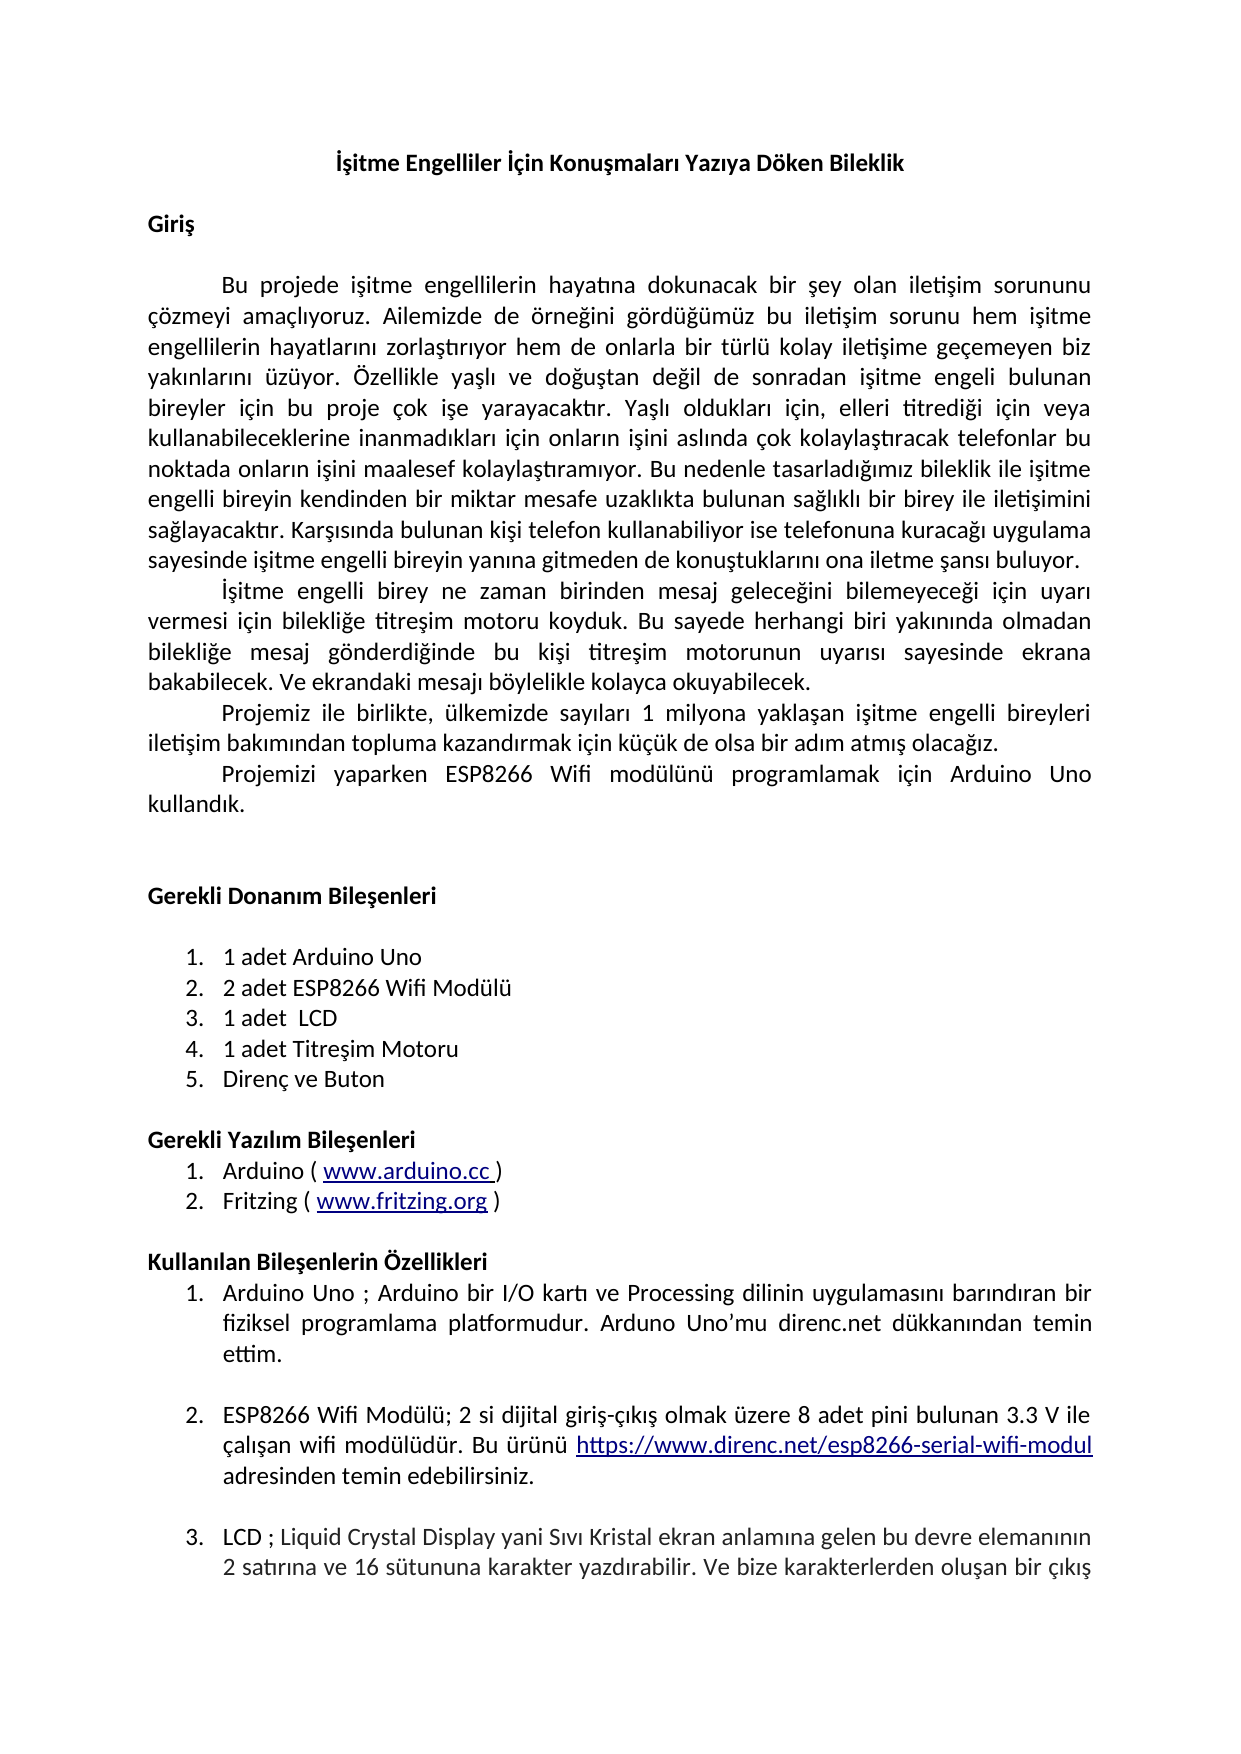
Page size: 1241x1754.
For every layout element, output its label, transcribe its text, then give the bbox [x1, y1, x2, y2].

list LCD ; Liquid Crystal Display yani Sıvı Kristal ekran anlamına gelen bu devre elemanının 2 satırına ve 16 sütununa karakter yazdırabilir. Ve bize karakterlerden oluşan bir çıkış [185, 1521, 1093, 1582]
list Fritzing ( www.fritzing.org ) [185, 1185, 1093, 1216]
text İşitme Engelliler İçin Konuşmaları Yazıya Döken Bileklik [148, 148, 1093, 178]
text Bu projede işitme engellilerin hayatına dokunacak bir şey olan iletişim sorununu çözmeyi amaçlıyoruz. Ailemizde de örneğini gördüğümüz bu iletişim sorunu hem işitme engellilerin hayatlarını zorlaştırıyor hem de onlarla bir türlü kolay iletişime geçemeyen biz yakınlarını üzüyor. Özellikle yaşlı ve doğuştan değil de sonradan işitme engeli bulunan bireyler için bu proje çok işe yarayacaktır. Yaşlı oldukları için, elleri titrediği için veya kullanabileceklerine inanmadıkları için onların işini aslında çok kolaylaştıracak telefonlar bu noktada onların işini maalesef kolaylaştıramıyor. Bu nedenle tasarladığımız bileklik ile işitme engelli bireyin kendinden bir miktar mesafe uzaklıkta bulunan sağlıklı bir birey ile iletişimini sağlayacaktır. Karşısında bulunan kişi telefon kullanabiliyor ise telefonuna kuracağı uygulama sayesinde işitme engelli bireyin yanına gitmeden de konuştuklarını ona iletme şansı buluyor. [148, 270, 1093, 575]
text Kullanılan Bileşenlerin Özellikleri [148, 1246, 1093, 1277]
list 1 adet Titreşim Motoru [185, 1033, 1093, 1063]
list ESP8266 Wifi Modülü; 2 si dijital giriş-çıkış olmak üzere 8 adet pini bulunan 3.3 V ile çalışan wifi modülüdür. Bu ürünü https://www.direnc.net/esp8266-serial-wifi-modul adresinden temin edebilirsiniz. [185, 1399, 1093, 1491]
list 1 adet LCD [185, 1002, 1093, 1033]
list Arduino Uno ; Arduino bir I/O kartı ve Processing dilinin uygulamasını barındıran bir fiziksel programlama platformudur. Arduno Uno’mu direnc.net dükkanından temin ettim. [185, 1277, 1093, 1368]
text Gerekli Donanım Bileşenleri [148, 880, 1093, 911]
text Gerekli Yazılım Bileşenleri [148, 1124, 1093, 1155]
list 1 adet Arduino Uno [185, 941, 1093, 972]
list 2 adet ESP8266 Wifi Modülü [185, 972, 1093, 1002]
list Direnç ve Buton [185, 1063, 1093, 1094]
text İşitme engelli birey ne zaman birinden mesaj geleceğini bilemeyeceği için uyarı vermesi için bilekliğe titreşim motoru koyduk. Bu sayede herhangi biri yakınında olmadan bilekliğe mesaj gönderdiğinde bu kişi titreşim motorunun uyarısı sayesinde ekrana bakabilecek. Ve ekrandaki mesajı böylelikle kolayca okuyabilecek. [148, 575, 1093, 697]
text Projemiz ile birlikte, ülkemizde sayıları 1 milyona yaklaşan işitme engelli bireyleri iletişim bakımından topluma kazandırmak için küçük de olsa bir adım atmış olacağız. [148, 697, 1093, 758]
list Arduino ( www.arduino.cc ) [185, 1155, 1093, 1185]
text Giriş [148, 209, 1093, 239]
text Projemizi yaparken ESP8266 Wifi modülünü programlamak için Arduino Uno kullandık. [148, 758, 1093, 819]
